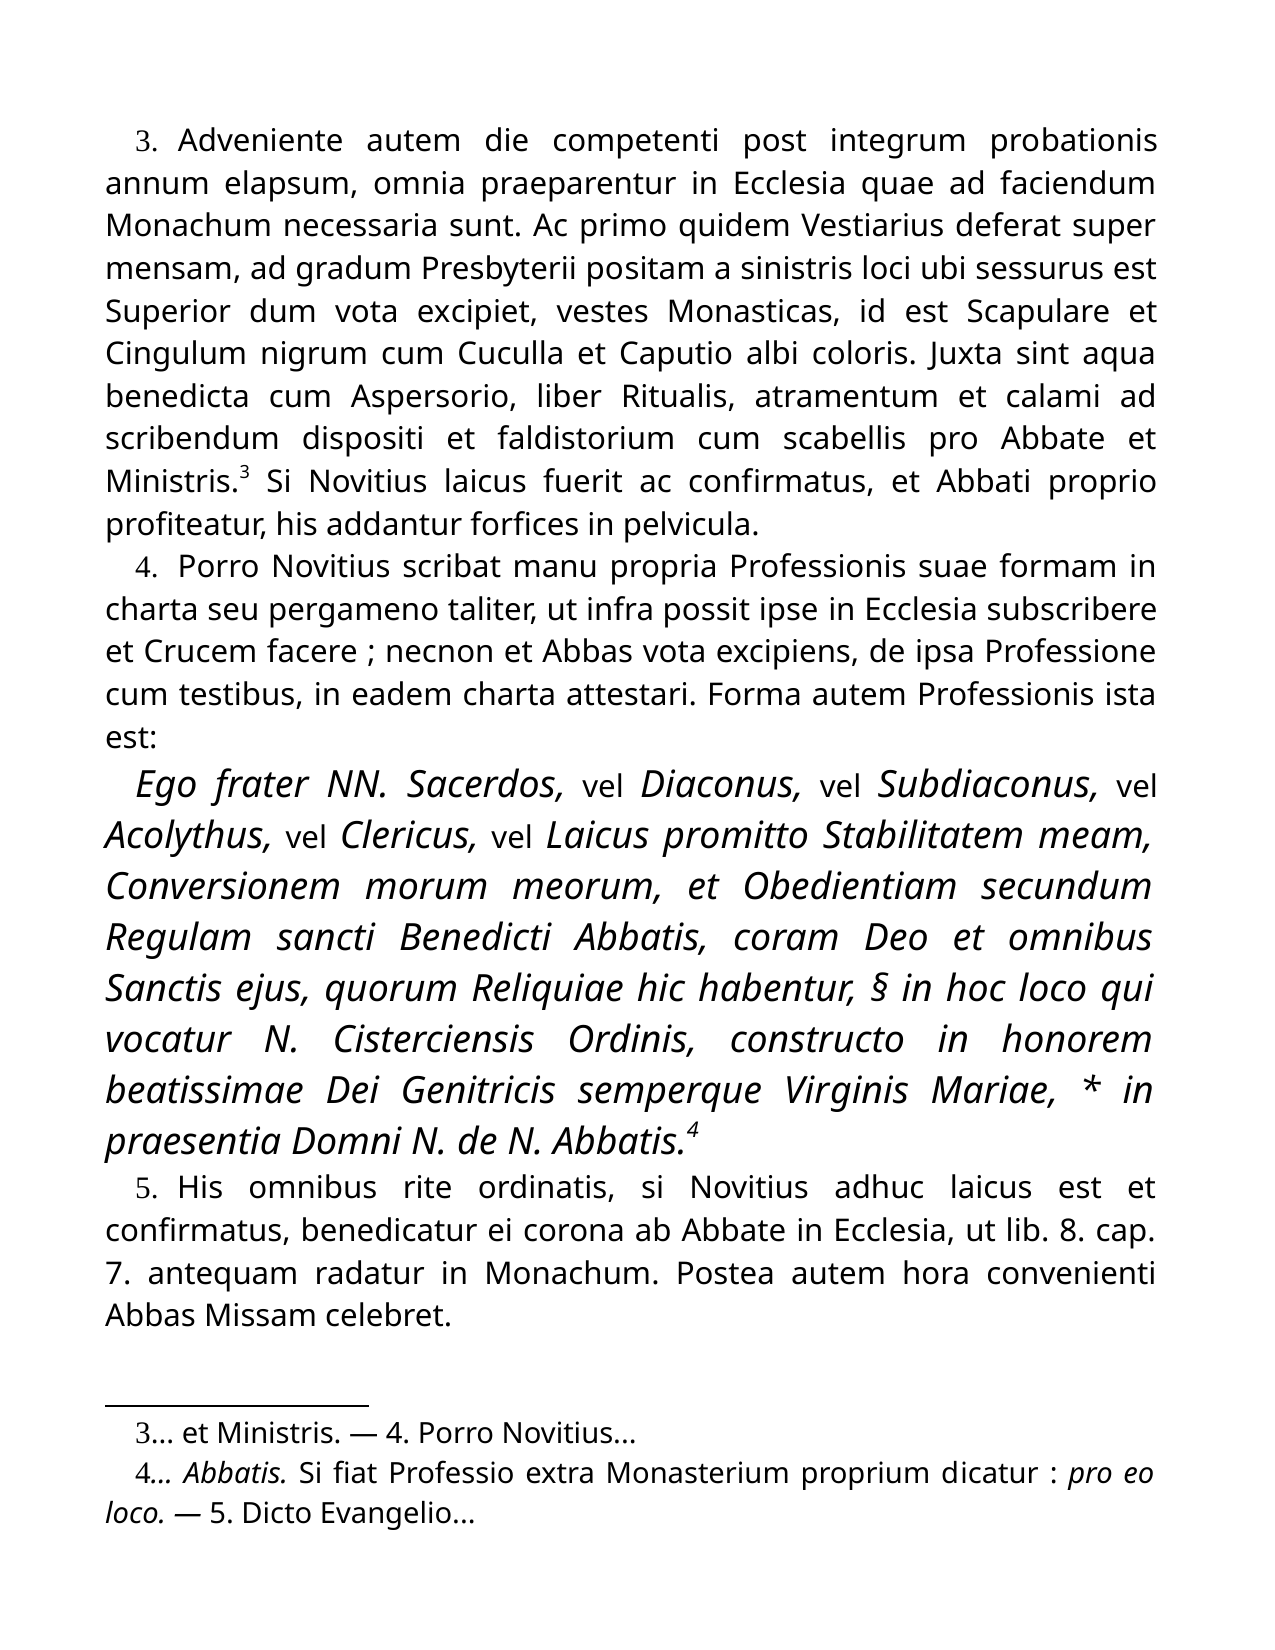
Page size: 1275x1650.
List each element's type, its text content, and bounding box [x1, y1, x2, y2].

list Adveniente autem die competenti post integrum pro­bationis annum elapsum, omnia praeparentur in Ecclesia quae ad faciendum Monachum necessaria sunt. Ac primo quidem Vestiarius deferat super mensam, ad gradum Presbyterii po­sitam a sinistris loci ubi sessurus est Superior dum vota ex­cipiet, vestes Monasticas, id est Scapulare et Cingulum nigrum cum Cuculla et Caputio albi coloris. Juxta sint aqua benedicta cum Aspersorio, liber Ritualis, atramentum et calami ad scribendum dispositi et faldistorium cum scabellis pro Abbate et Ministris. Si Novitius laicus fuerit ac confirmatus, et Abbati proprio profiteatur, his addantur forfices in pelvicula. [105, 118, 1158, 544]
list ... et Ministris. — 4. Porro Novitius... [105, 1412, 1158, 1452]
list Porro Novitius scribat manu propria Professionis suae formam in charta seu pergameno taliter, ut infra possit ipse in Ecclesia subscribere et Crucem facere ; necnon et Abbas vota excipiens, de ipsa Professione cum testibus, in eadem charta attestari. Forma autem Professionis ista est: [105, 544, 1158, 757]
text Ego frater NN. Sacerdos, vel Diaconus, vel Subdiaconus, vel Acolythus, vel Clericus, vel Laicus pro­mitto Stabilitatem meam, Conversionem morum meorum, et Obedientiam secundum Regulam sancti Benedicti Abbatis, coram Deo et omnibus Sanctis ejus, quorum Reliquiae hic habentur, § in hoc loco qui vocatur N. Cisterciensis Ordinis, constructo in honorem beatissimae Dei Genitricis semperque Virginis Mariae, * in praesentia Domni N. de N. Abbatis. [105, 757, 1158, 1166]
text ... Abbatis. Si fiat Professio extra Monasterium proprium dicatur : pro eo loco. — 5. Dicto Evangelio... [105, 1452, 1158, 1532]
list His omnibus rite ordinatis, si Novitius adhuc laicus est et confirmatus, benedicatur ei corona ab Abbate in Ecclesia, ut lib. 8. cap. 7. antequam radatur in Monachum. Postea autem hora convenienti Abbas Missam celebret. [105, 1166, 1158, 1336]
